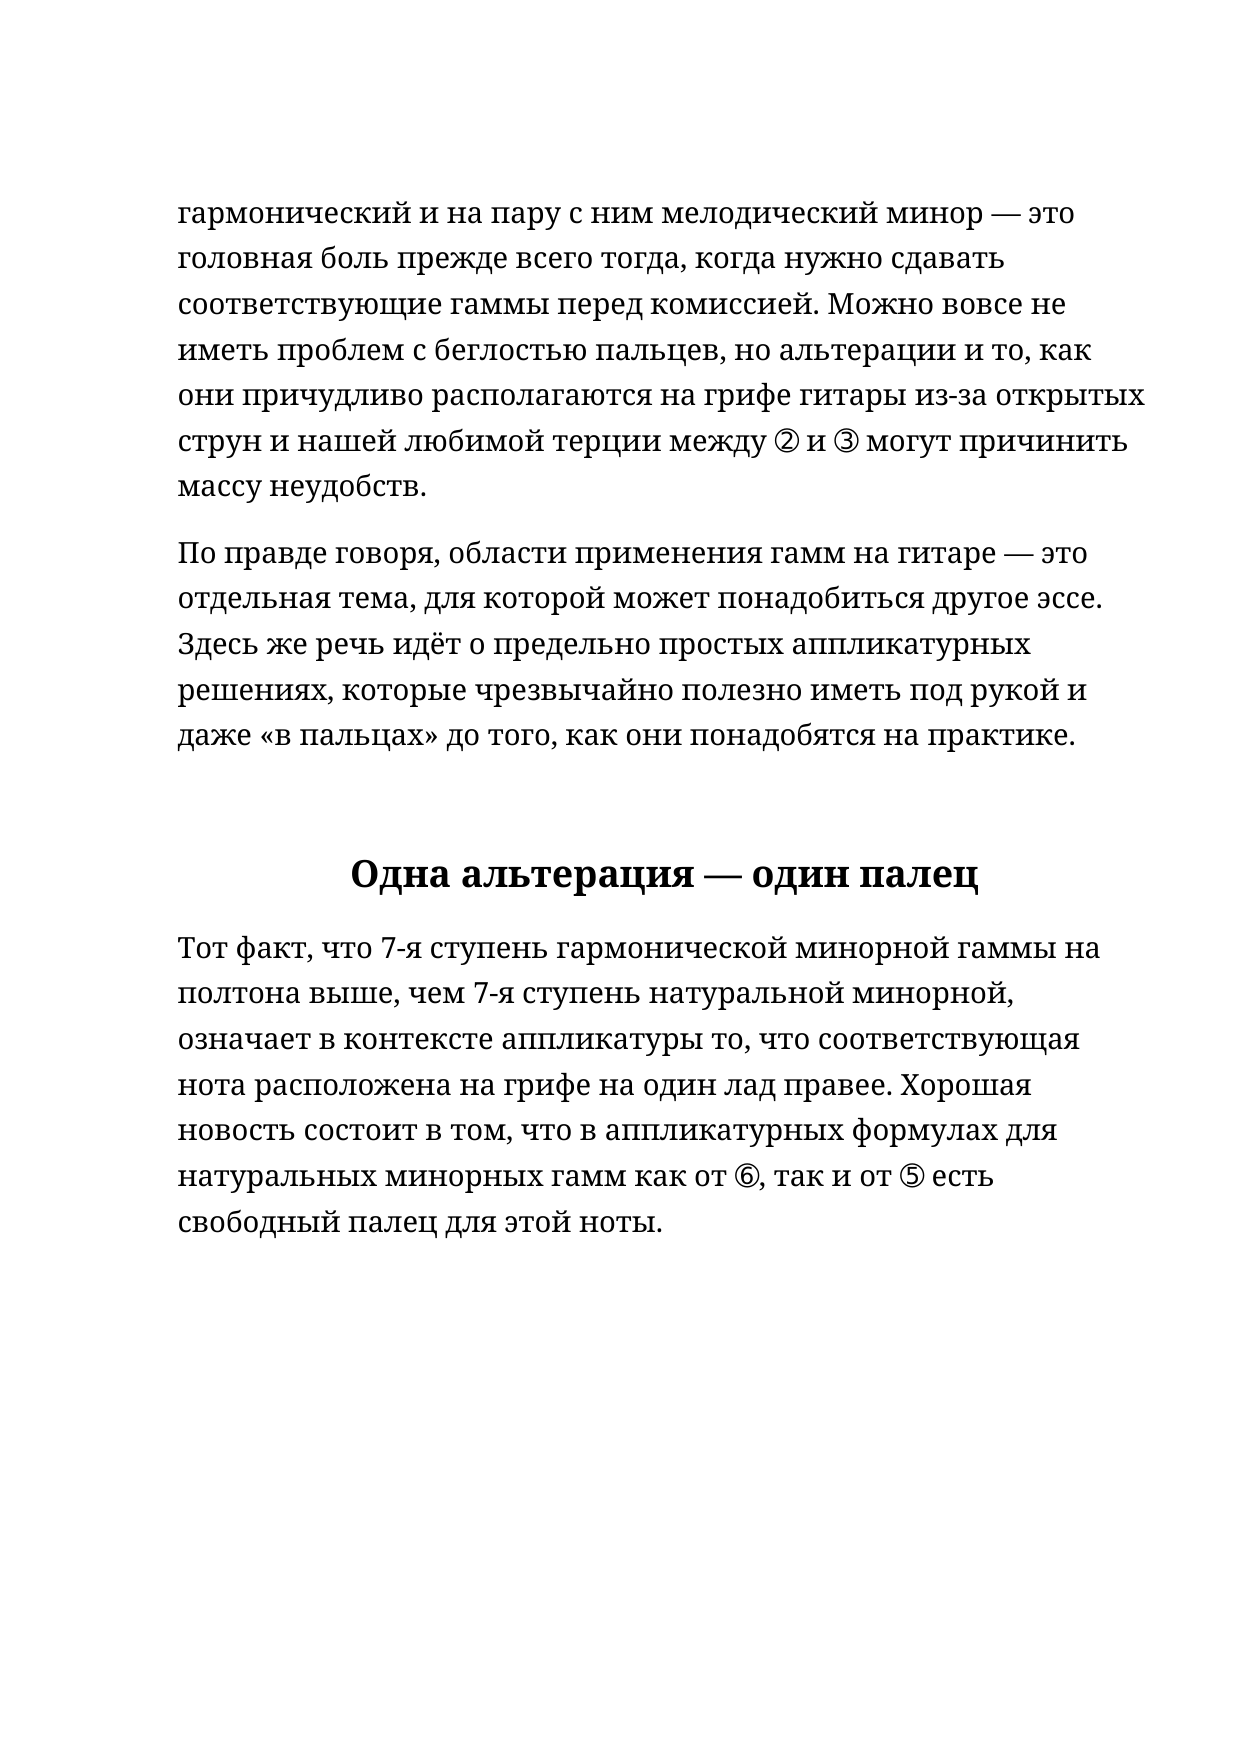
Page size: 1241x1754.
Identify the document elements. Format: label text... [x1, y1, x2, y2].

subtitle Одна альтерация — один палец [177, 848, 1152, 899]
text гармонический и на пару с ним мелодический минор — это головная боль прежде всего тогда, когда нужно сдавать соответствующие гаммы перед комиссией. Можно вовсе не иметь проблем с беглостью пальцев, но альтерации и то, как они причудливо располагаются на грифе гитары из-за открытых струн и нашей любимой терции между ➁ и ➂ могут причинить массу неудобств. [177, 192, 1152, 505]
text По правде говоря, области применения гамм на гитаре — это отдельная тема, для которой может понадобиться другое эссе. Здесь же речь идёт о предельно простых аппликатурных решениях, которые чрезвычайно полезно иметь под рукой и даже «в пальцах» до того, как они понадобятся на практике. [177, 532, 1152, 754]
text Тот факт, что 7-я ступень гармонической минорной гаммы на полтона выше, чем 7-я ступень натуральной минорной, означает в контексте аппликатуры то, что соответствующая нота расположена на грифе на один лад правее. Хорошая новость состоит в том, что в аппликатурных формулах для натуральных минорных гамм как от ➅, так и от ➄ есть свободный палец для этой ноты. [177, 927, 1152, 1241]
